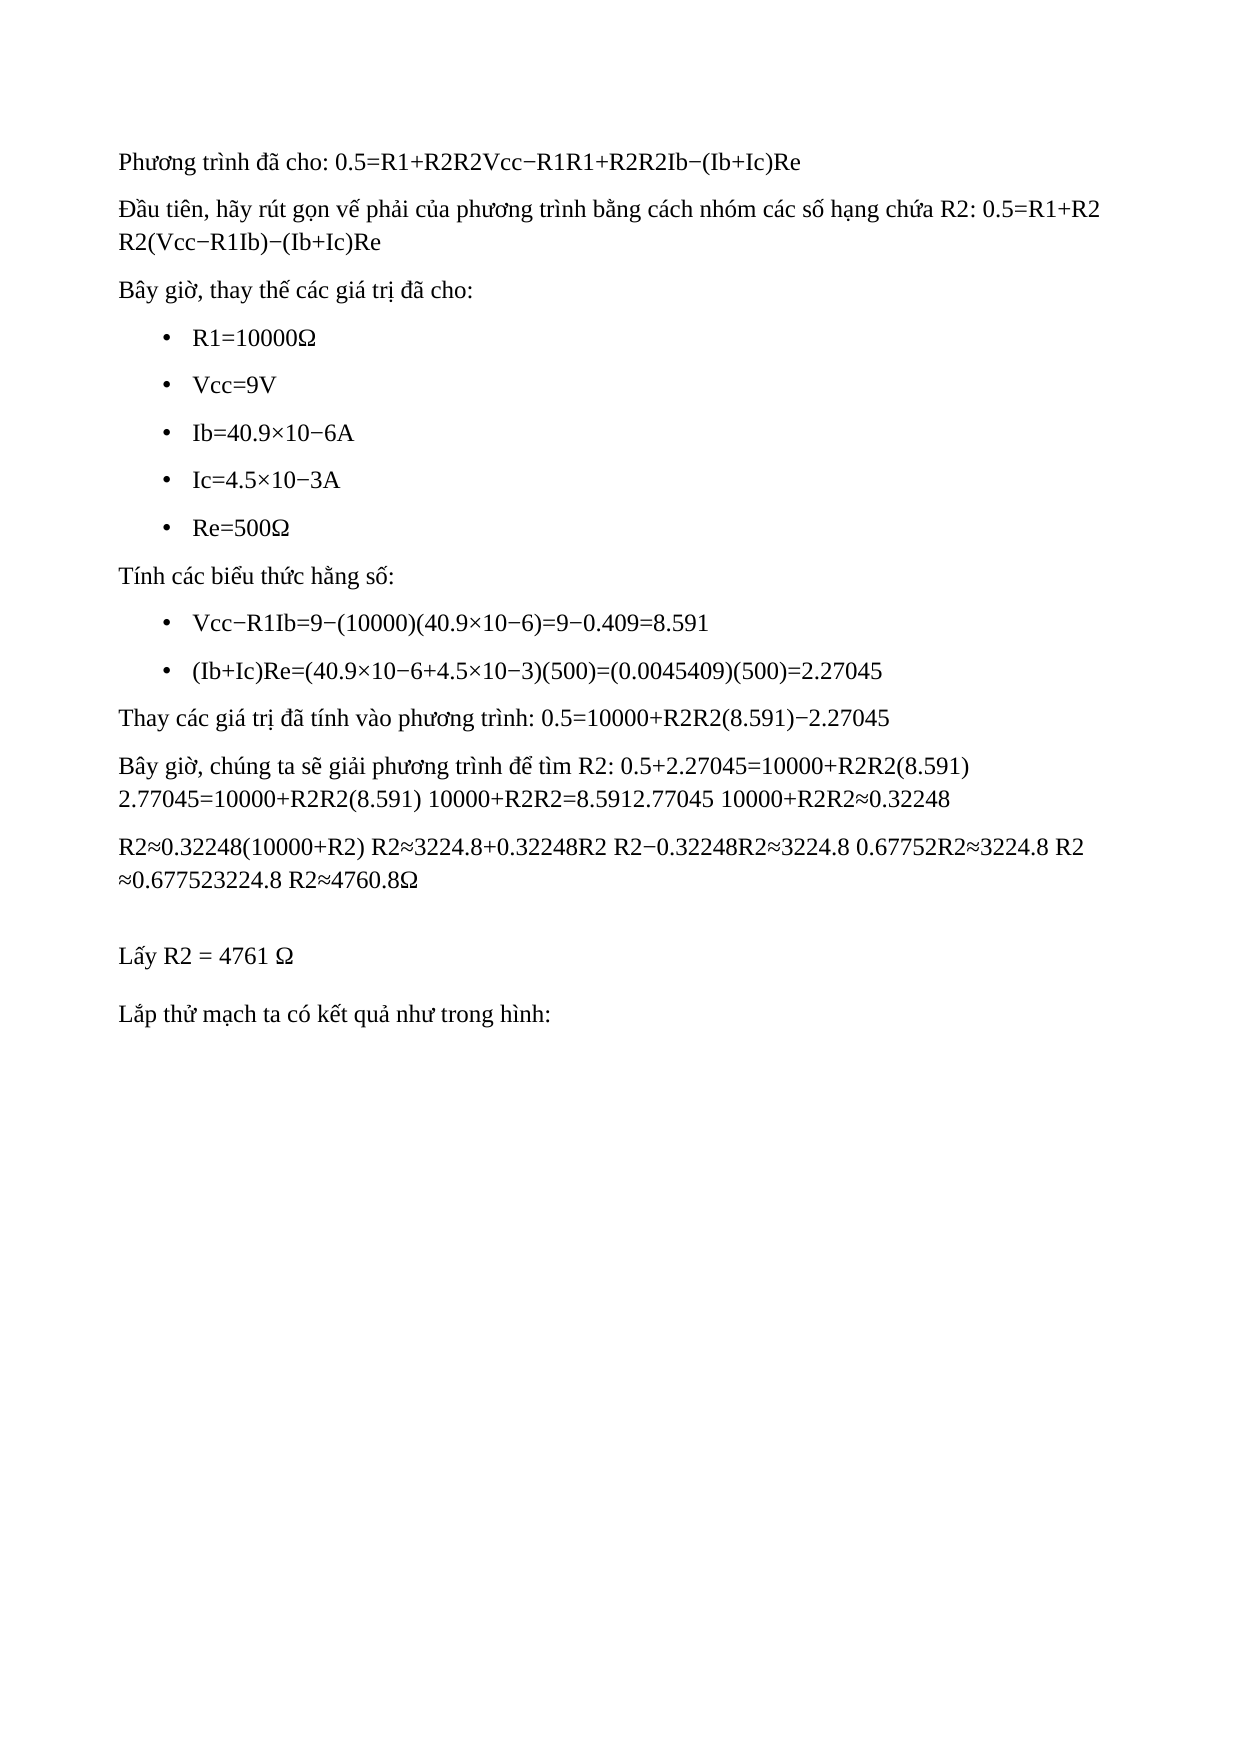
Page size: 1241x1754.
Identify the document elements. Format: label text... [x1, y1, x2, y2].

list Vcc​−R1​Ib​=9−(10000)(40.9×10−6)=9−0.409=8.591 [162, 608, 1122, 637]
text Đầu tiên, hãy rút gọn vế phải của phương trình bằng cách nhóm các số hạng chứa R2​: 0.5=R1​+R2​R2​​(Vcc​−R1​Ib​)−(Ib​+Ic​)Re​ [118, 194, 1122, 256]
list R1​=10000Ω [162, 323, 1122, 351]
list Re​=500Ω [162, 513, 1122, 542]
text Phương trình đã cho: 0.5=R1​+R2​R2​​Vcc​−R1​R1​+R2​R2​​Ib​−(Ib​+Ic​)Re​ [118, 147, 1122, 176]
list (Ib​+Ic​)Re​=(40.9×10−6+4.5×10−3)(500)=(0.0045409)(500)=2.27045 [162, 656, 1122, 685]
text R2​≈0.32248(10000+R2​) R2​≈3224.8+0.32248R2​ R2​−0.32248R2​≈3224.8 0.67752R2​≈3224.8 R2​≈0.677523224.8​ R2​≈4760.8Ω [118, 832, 1122, 893]
text Bây giờ, chúng ta sẽ giải phương trình để tìm R2​: 0.5+2.27045=10000+R2​R2​​(8.591) 2.77045=10000+R2​R2​​(8.591) 10000+R2​R2​​=8.5912.77045​ 10000+R2​R2​​≈0.32248 [118, 751, 1122, 813]
text Tính các biểu thức hằng số: [118, 561, 1122, 589]
text Bây giờ, thay thế các giá trị đã cho: [118, 275, 1122, 304]
text Lấy R2 = 4761 Ω Lắp thử mạch ta có kết quả như trong hình: [118, 941, 1122, 1027]
list Vcc​=9V [162, 370, 1122, 399]
text Thay các giá trị đã tính vào phương trình: 0.5=10000+R2​R2​​(8.591)−2.27045 [118, 703, 1122, 732]
list Ib​=40.9×10−6A [162, 418, 1122, 447]
list Ic​=4.5×10−3A [162, 466, 1122, 494]
